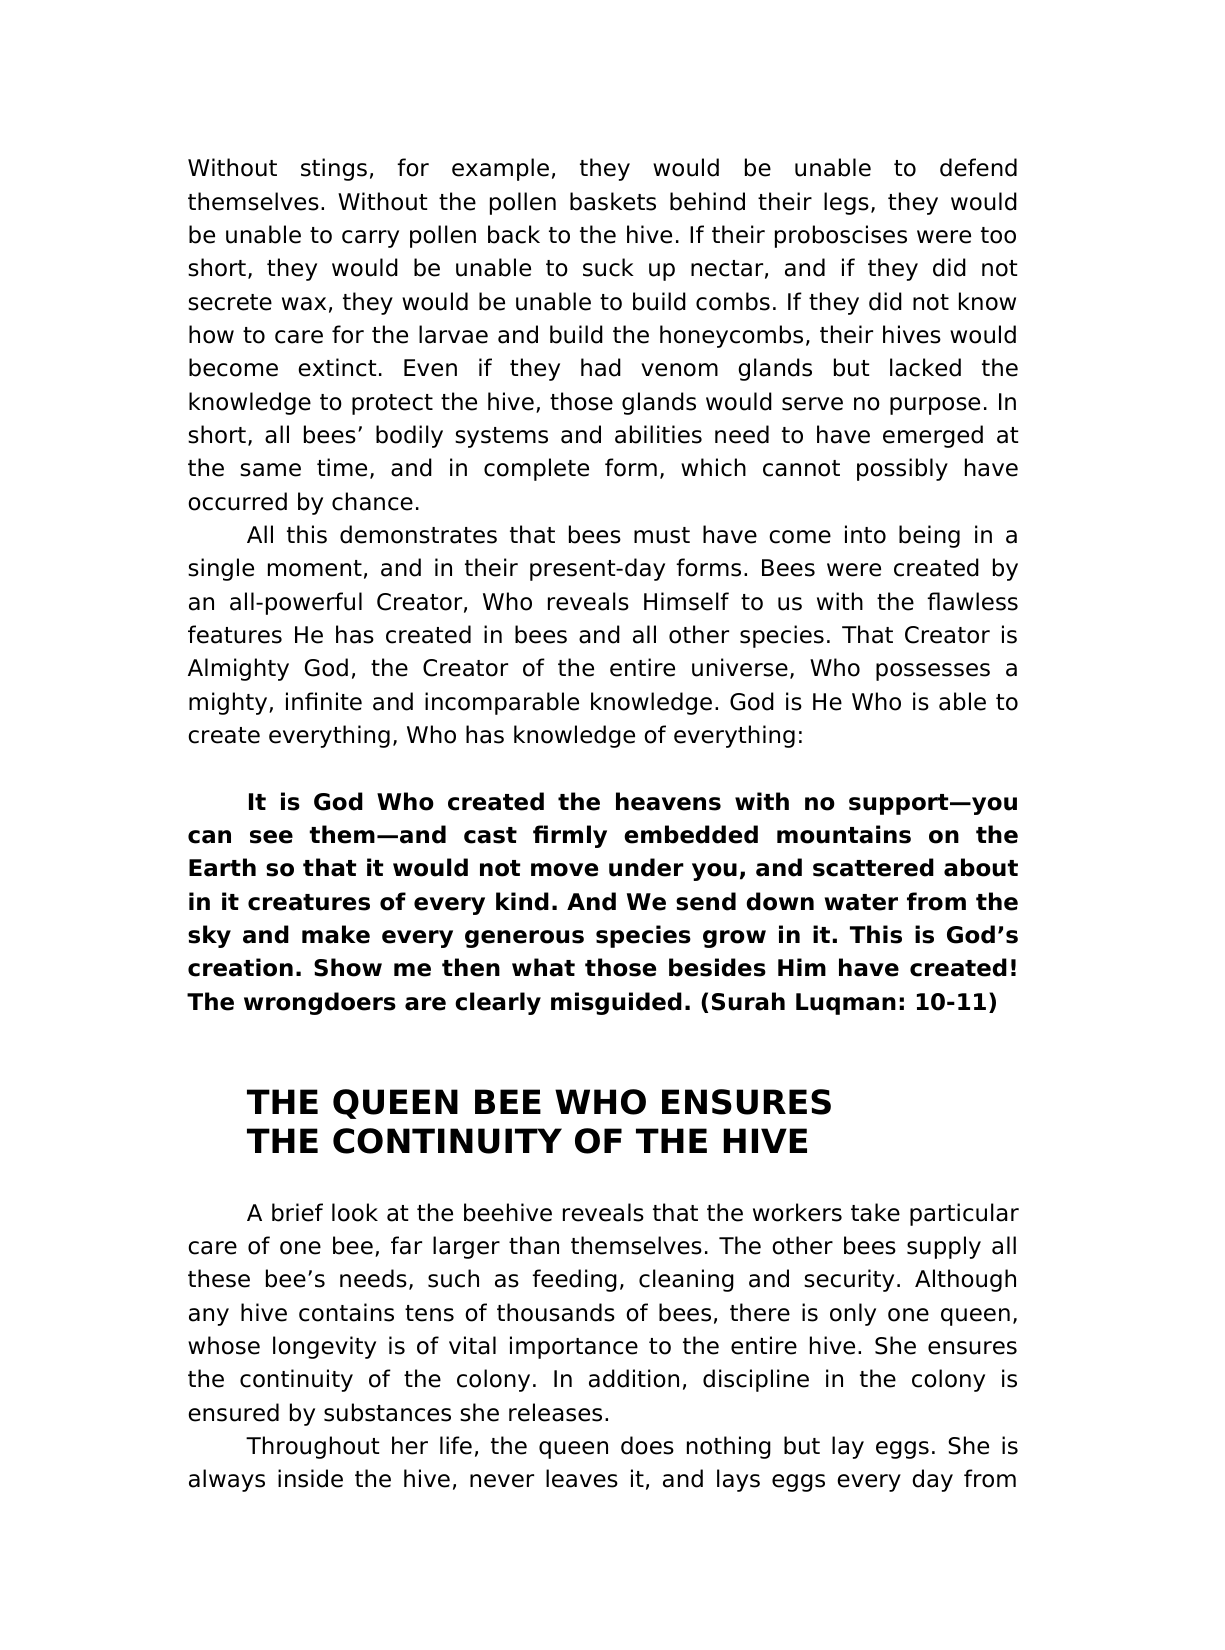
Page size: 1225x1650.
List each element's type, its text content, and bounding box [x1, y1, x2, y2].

text It is God Who created the heavens with no support—you can see them—and cast firmly embedded mountains on the Earth so that it would not move under you, and scattered about in it creatures of every kind. And We send down water from the sky and make every generous species grow in it. This is God’s creation. Show me then what those besides Him have created! The wrongdoers are clearly misguided. (Surah Luqman: 10-11) [187, 783, 1020, 1017]
text All this demonstrates that bees must have come into being in a single moment, and in their present-day forms. Bees were created by an all-powerful Creator, Who reveals Himself to us with the flawless features He has created in bees and all other species. That Creator is Almighty God, the Creator of the entire universe, Who possesses a mighty, infinite and incomparable knowledge. God is He Who is able to create everything, Who has knowledge of everything: [187, 517, 1020, 750]
text A brief look at the beehive reveals that the workers take particular care of one bee, far larger than themselves. The other bees supply all these bee’s needs, such as feeding, cleaning and security. Although any hive contains tens of thousands of bees, there is only one queen, whose longevity is of vital importance to the entire hive. She ensures the continuity of the colony. In addition, discipline in the colony is ensured by substances she releases. [187, 1194, 1020, 1428]
text Without stings, for example, they would be unable to defend themselves. Without the pollen baskets behind their legs, they would be unable to carry pollen back to the hive. If their proboscises were too short, they would be unable to suck up nectar, and if they did not secrete wax, they would be unable to build combs. If they did not know how to care for the larvae and build the honeycombs, their hives would become extinct. Even if they had venom glands but lacked the knowledge to protect the hive, those glands would serve no purpose. In short, all bees’ bodily systems and abilities need to have emerged at the same time, and in complete form, which cannot possibly have occurred by chance. [187, 150, 1020, 517]
text Throughout her life, the queen does nothing but lay eggs. She is always inside the hive, never leaves it, and lays eggs every day from [187, 1428, 1020, 1494]
text THE QUEEN BEE WHO ENSURES [187, 1083, 1020, 1122]
text THE CONTINUITY OF THE HIVE [187, 1122, 1020, 1161]
